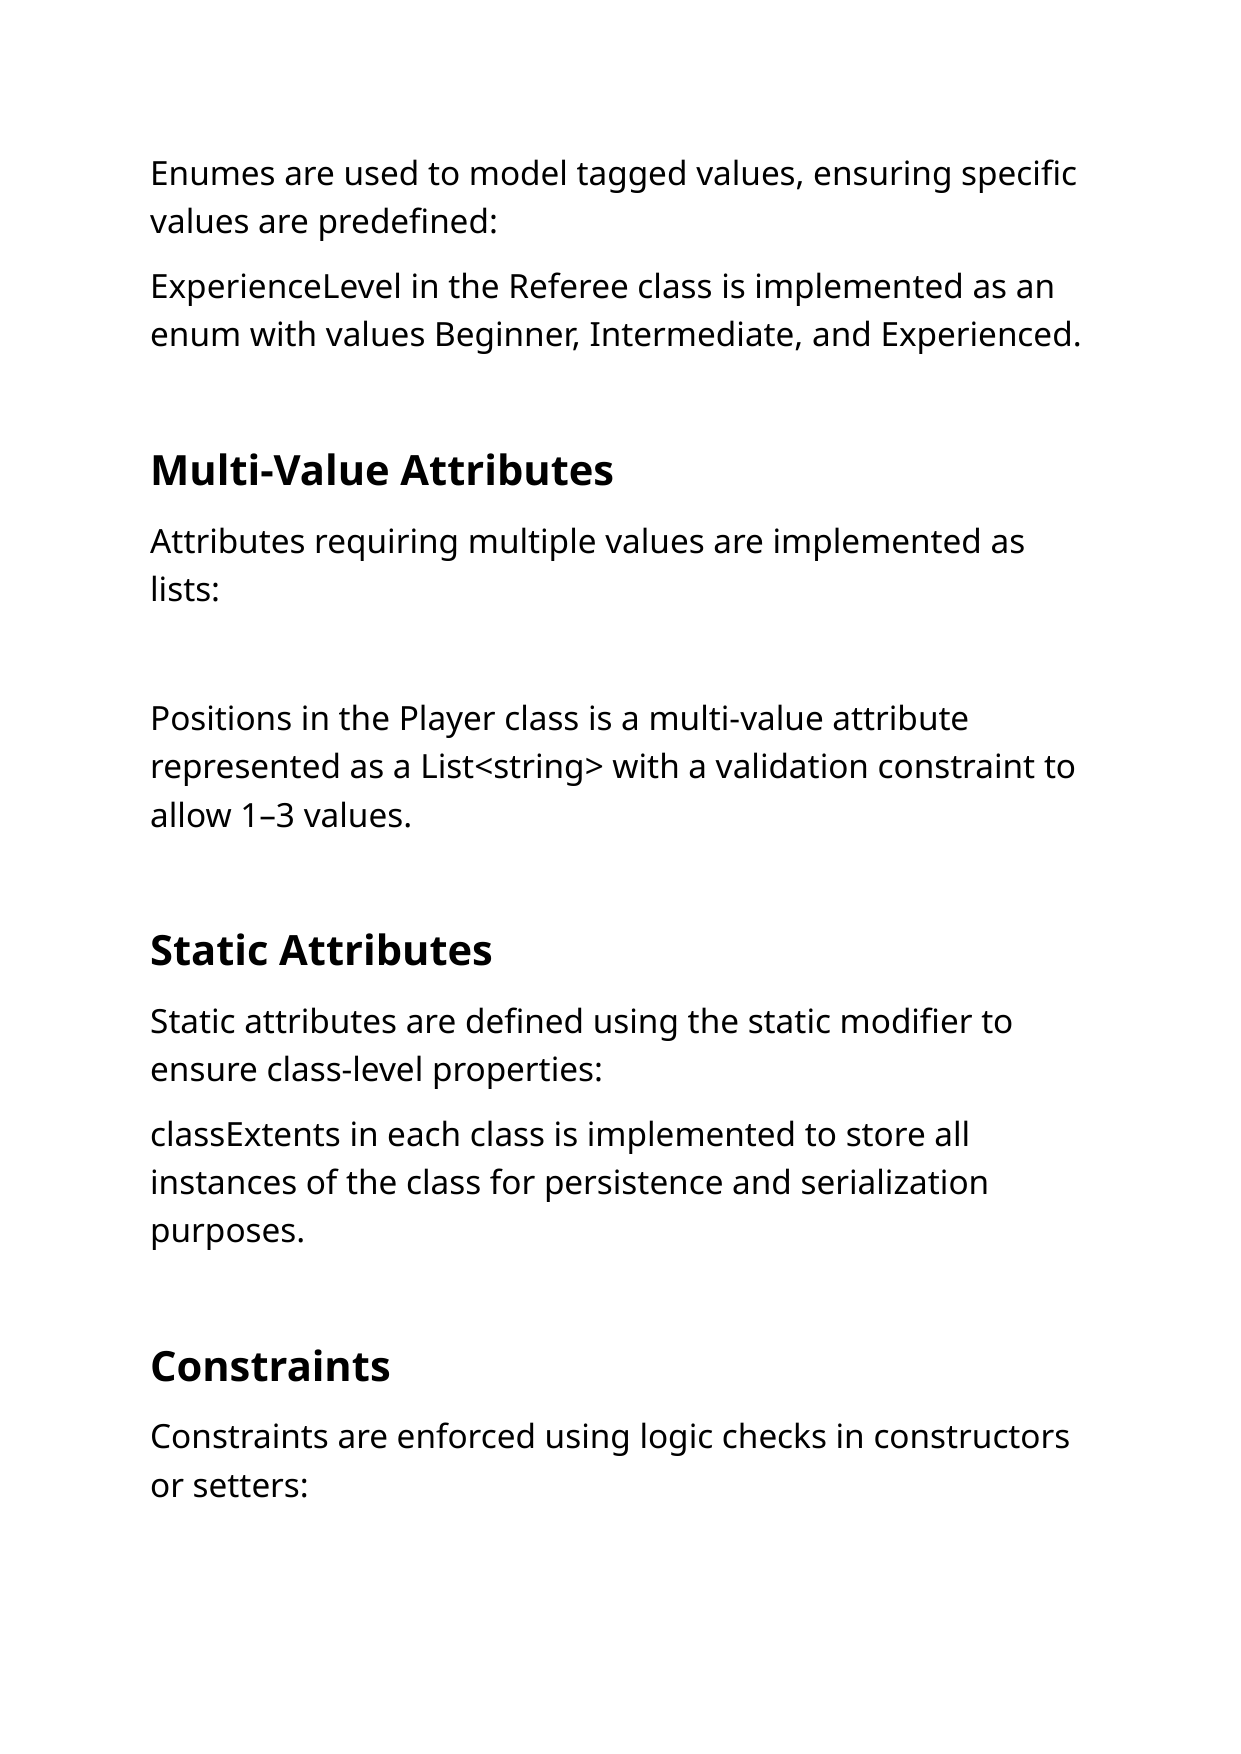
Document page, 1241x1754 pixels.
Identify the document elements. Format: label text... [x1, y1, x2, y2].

text Constraints [150, 1336, 1090, 1393]
text Enumes are used to model tagged values, ensuring specific values are predefined: [150, 150, 1090, 243]
text Static attributes are defined using the static modifier to ensure class-level properties: [150, 998, 1090, 1091]
text Attributes requiring multiple values are implemented as lists: [150, 517, 1090, 611]
text classExtents in each class is implemented to store all instances of the class for persistence and serialization purposes. [150, 1111, 1090, 1252]
text Positions in the Player class is a multi-value attribute represented as a List<string> with a validation constraint to allow 1–3 values. [150, 695, 1090, 837]
text ExperienceLevel in the Referee class is implemented as an enum with values Beginner, Intermediate, and Experienced. [150, 263, 1090, 356]
text Static Attributes [150, 921, 1090, 978]
text Multi-Value Attributes [150, 441, 1090, 497]
text Constraints are enforced using logic checks in constructors or setters: [150, 1413, 1090, 1507]
